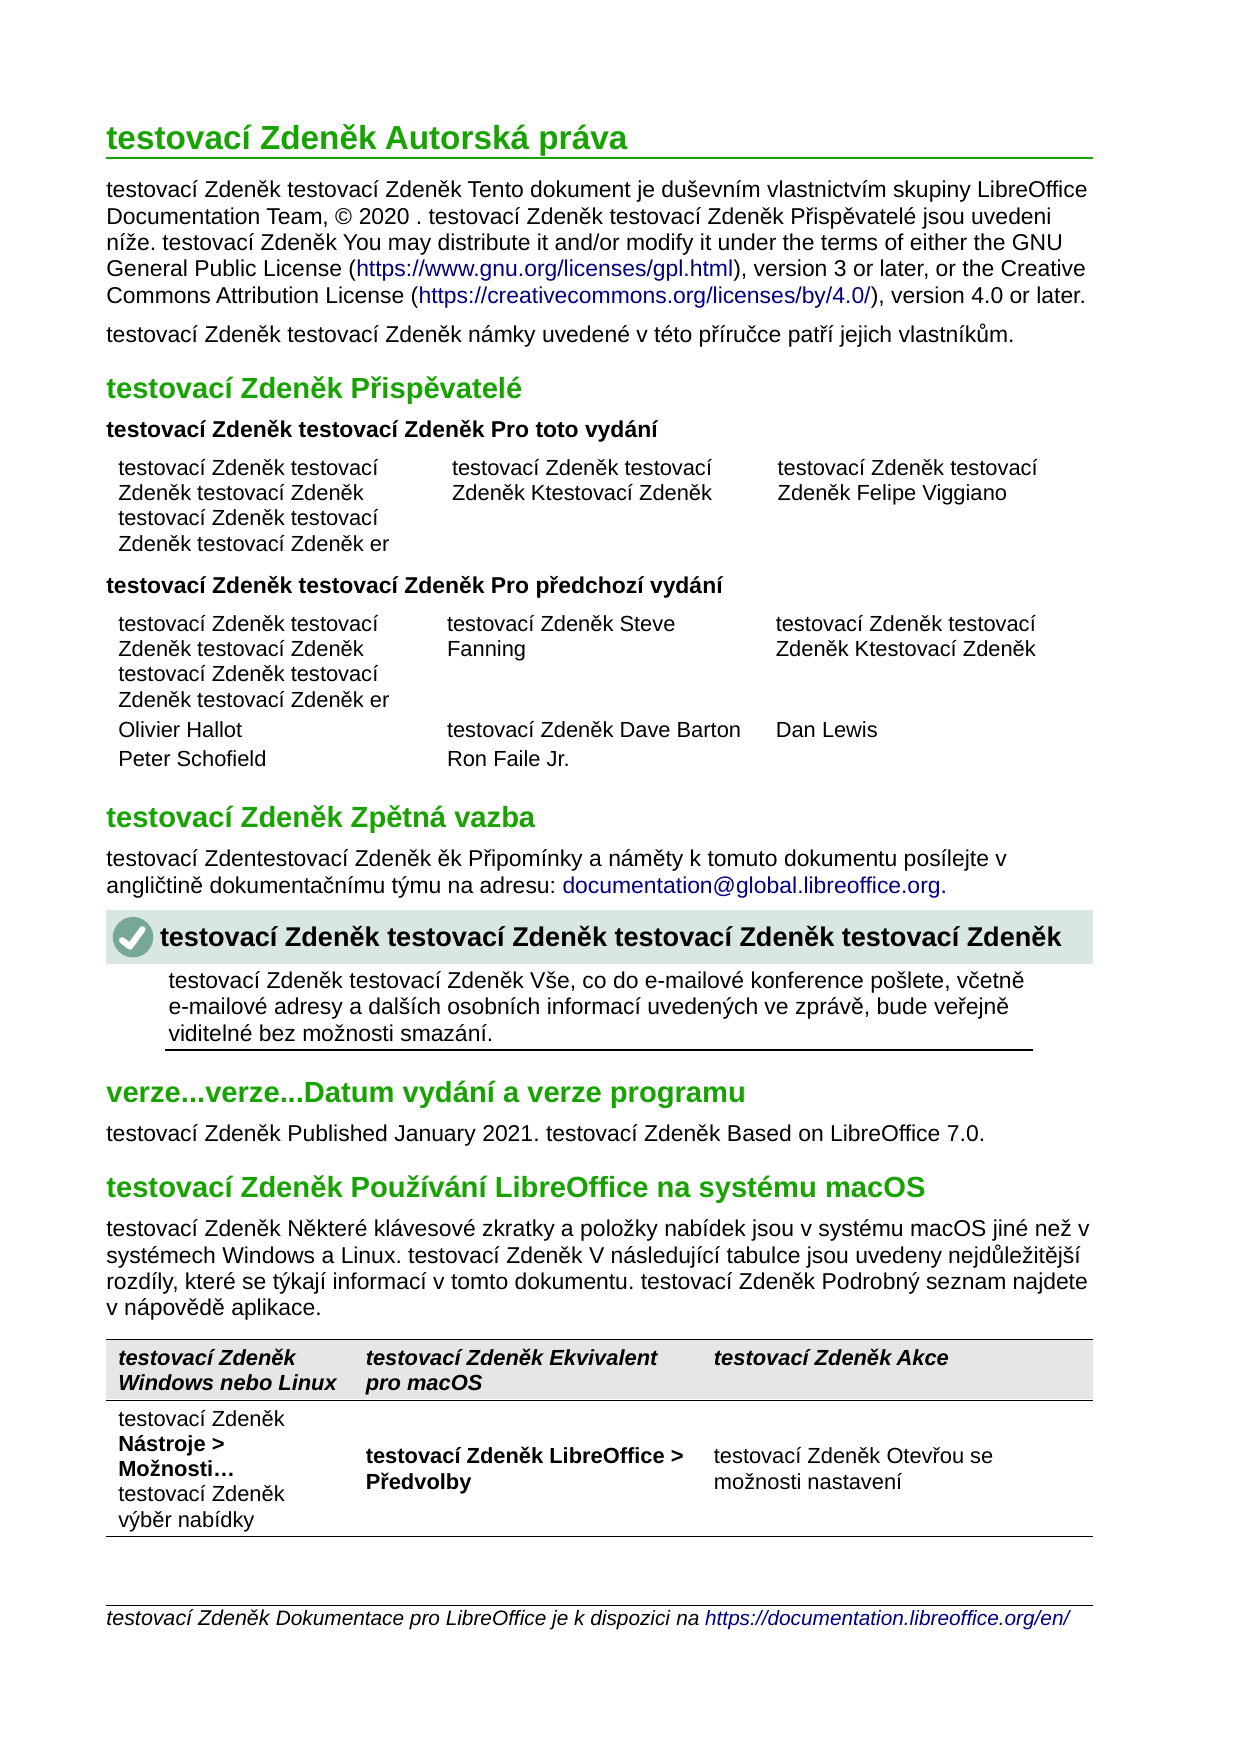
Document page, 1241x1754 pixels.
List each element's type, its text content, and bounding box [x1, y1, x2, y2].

table_header testovací Zdeněk testovací Zdeněk Ktestovací Zdeněk [764, 611, 1093, 716]
text testovací Zdentestovací Zdeněk ěk Připomínky a náměty k tomuto dokumentu posílejte v angličtině dokumentačnímu týmu na adresu: documentation@global.libreoffice.org. [106, 845, 1093, 898]
text testovací Zdeněk testovací Zdeněk Pro toto vydání [106, 416, 1093, 442]
subtitle testovací Zdeněk Autorská práva [106, 118, 1093, 157]
text testovací Zdeněk testovací Zdeněk námky uvedené v této příručce patří jejich vlastníkům. [106, 321, 1093, 347]
table_cell [764, 746, 1093, 776]
subtitle testovací Zdeněk Používání LibreOffice na systému macOS [106, 1170, 1093, 1203]
subtitle testovací Zdeněk Přispěvatelé [106, 371, 1093, 404]
text testovací Zdeněk testovací Zdeněk Pro předchozí vydání [106, 572, 1093, 598]
text testovací Zdeněk Některé klávesové zkratky a položky nabídek jsou v systému macOS jiné než v systémech Windows a Linux. testovací Zdeněk V následující tabulce jsou uvedeny nejdůležitější rozdíly, které se týkají informací v tomto dokumentu. testovací Zdeněk Podrobný seznam najdete v nápovědě aplikace. [106, 1215, 1093, 1321]
table_cell Olivier Hallot [106, 716, 435, 746]
table_header testovací Zdeněk testovací Zdeněk testovací Zdeněk testovací Zdeněk testovací Zdeněk testovací Zdeněk er [106, 455, 440, 560]
table_header testovací Zdeněk Akce [702, 1340, 1093, 1399]
table_cell Peter Schofield [106, 746, 435, 776]
table_header testovací Zdeněk Steve Fanning [435, 611, 764, 716]
subtitle testovací Zdeněk Zpětná vazba [106, 800, 1093, 833]
text testovací Zdeněk Published January 2021. testovací Zdeněk Based on LibreOffice 7.0. [106, 1120, 1093, 1146]
text testovací Zdeněk testovací Zdeněk Tento dokument je duševním vlastnictvím skupiny LibreOffice Documentation Team, © 2020 . testovací Zdeněk testovací Zdeněk Přispěvatelé jsou uvedeni níže. testovací Zdeněk You may distribute it and/or modify it under the terms of either the GNU General Public License (https://www.gnu.org/licenses/gpl.html), version 3 or later, or the Creative Commons Attribution License (https://creativecommons.org/licenses/by/4.0/), version 4.0 or later. [106, 176, 1093, 308]
table_cell Ron Faile Jr. [435, 746, 764, 776]
table_cell testovací Zdeněk Otevřou se možnosti nastavení [702, 1401, 1093, 1536]
table_cell Dan Lewis [764, 716, 1093, 746]
table_header testovací Zdeněk testovací Zdeněk Felipe Viggiano [766, 455, 1093, 560]
text testovací Zdeněk testovací Zdeněk Vše, co do e-mailové konference pošlete, včetně e-mailové adresy a dalších osobních informací uvedených ve zprávě, bude veřejně viditelné bez možnosti smazání. [165, 964, 1033, 1049]
table_header testovací Zdeněk testovací Zdeněk Ktestovací Zdeněk [440, 455, 766, 560]
table_cell testovací Zdeněk Nástroje > Možnosti… testovací Zdeněk výběr nabídky [106, 1401, 354, 1536]
table_cell testovací Zdeněk Dave Barton [435, 716, 764, 746]
table_cell testovací Zdeněk LibreOffice > Předvolby [354, 1401, 702, 1536]
subtitle verze...verze...Datum vydání a verze programu [106, 1075, 1093, 1108]
table_header testovací Zdeněk Ekvivalent pro macOS [354, 1340, 702, 1399]
table_header testovací Zdeněk testovací Zdeněk testovací Zdeněk testovací Zdeněk testovací Zdeněk testovací Zdeněk er [106, 611, 435, 716]
table_header testovací Zdeněk Windows nebo Linux [106, 1340, 354, 1399]
subtitle testovací Zdeněk testovací Zdeněk testovací Zdeněk testovací Zdeněk [106, 910, 1093, 964]
